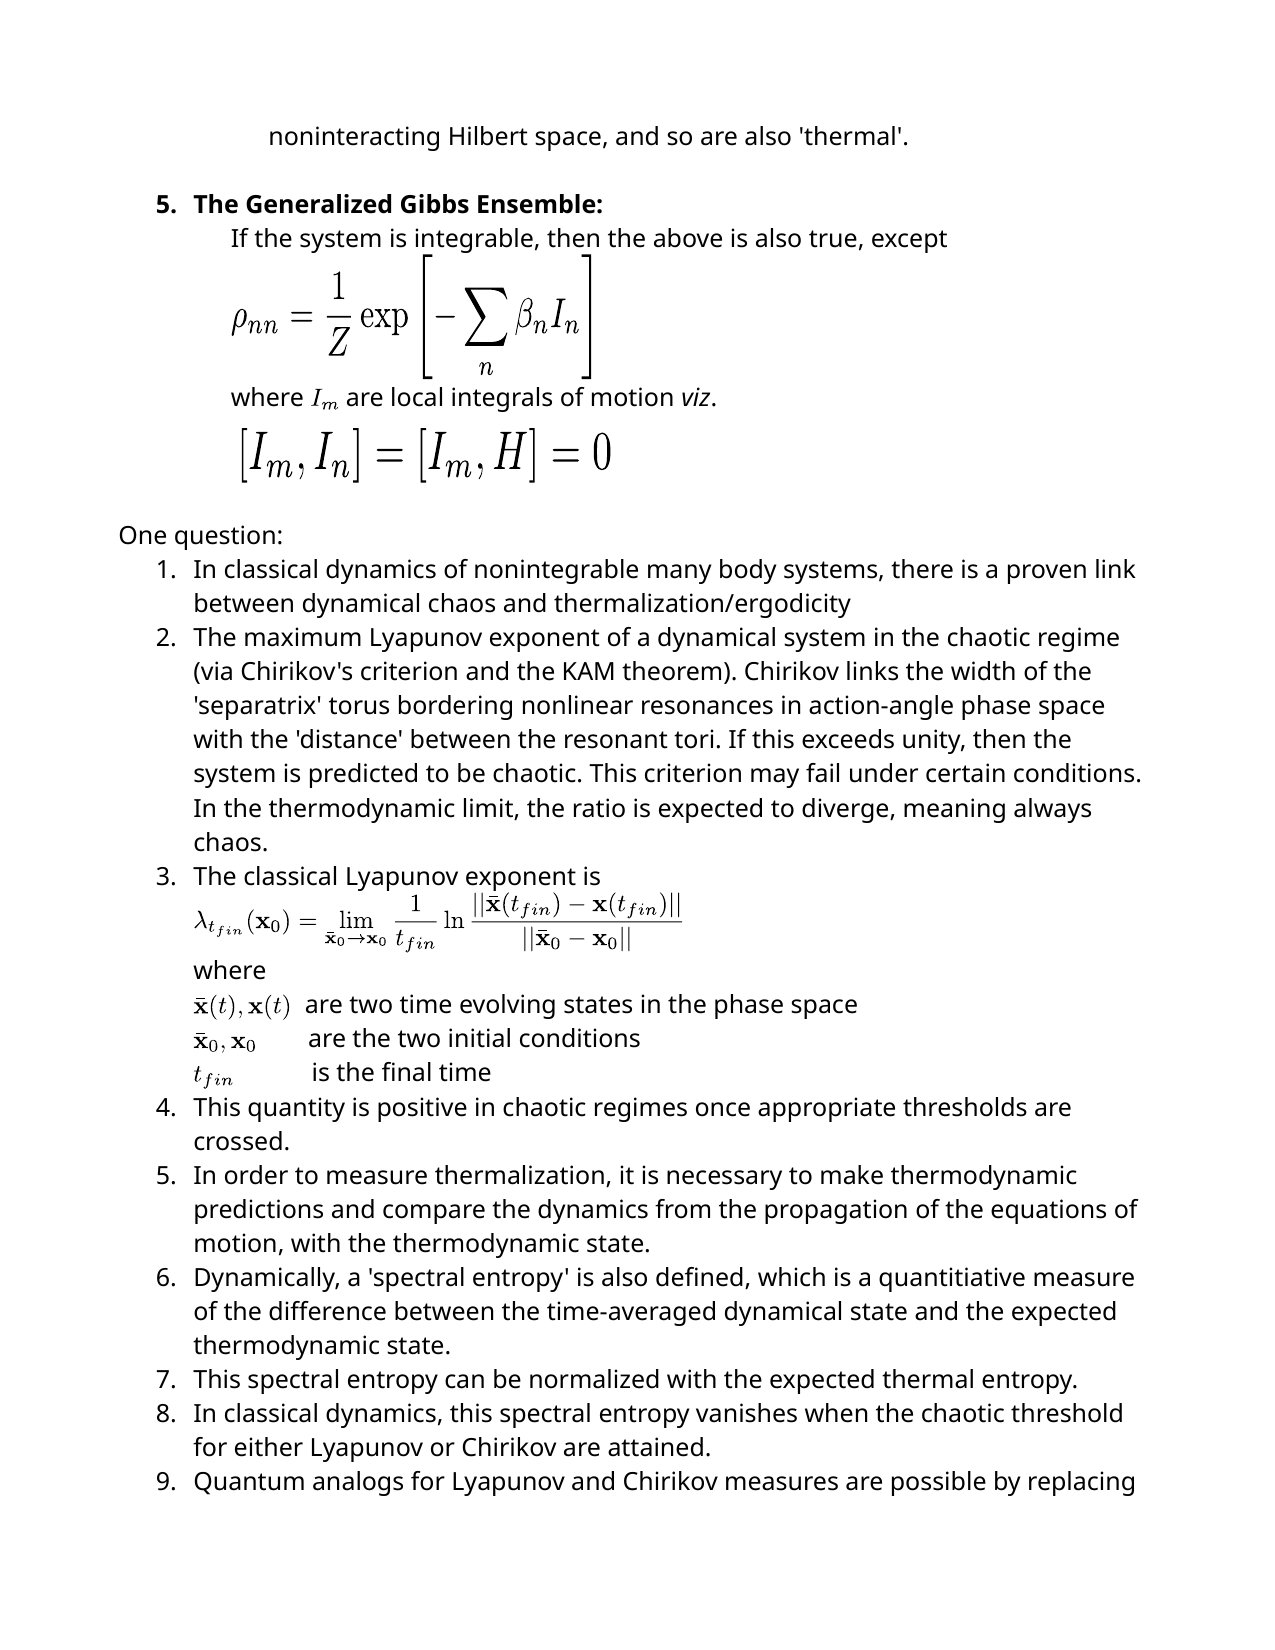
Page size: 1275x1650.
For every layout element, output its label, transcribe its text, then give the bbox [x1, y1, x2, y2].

list The classical Lyapunov exponent is [156, 858, 1157, 892]
list are the two initial conditions [156, 1021, 1157, 1055]
list where are local integrals of motion viz. [193, 379, 1157, 413]
list In classical dynamics, this spectral entropy vanishes when the chaotic threshold for either Lyapunov or Chirikov are attained. [156, 1396, 1157, 1464]
list Dynamically, a 'spectral entropy' is also defined, which is a quantitiative measure of the difference between the time-averaged dynamical state and the expected thermodynamic state. [156, 1259, 1157, 1362]
list The Generalized Gibbs Ensemble: [156, 186, 1157, 220]
list If the system is integrable, then the above is also true, except [193, 220, 1157, 254]
list noninteracting Hilbert space, and so are also 'thermal'. [231, 118, 1157, 152]
list Quantum analogs for Lyapunov and Chirikov measures are possible by replacing [156, 1464, 1157, 1498]
list is the final time [156, 1055, 1157, 1089]
list where [156, 953, 1157, 987]
text One question: [118, 518, 1157, 552]
list This quantity is positive in chaotic regimes once appropriate thresholds are crossed. [156, 1089, 1157, 1157]
list In order to measure thermalization, it is necessary to make thermodynamic predictions and compare the dynamics from the propagation of the equations of motion, with the thermodynamic state. [156, 1157, 1157, 1259]
list are two time evolving states in the phase space [156, 987, 1157, 1021]
list This spectral entropy can be normalized with the expected thermal entropy. [156, 1362, 1157, 1396]
list The maximum Lyapunov exponent of a dynamical system in the chaotic regime (via Chirikov's criterion and the KAM theorem). Chirikov links the width of the 'separatrix' torus bordering nonlinear resonances in action-angle phase space with the 'distance' between the resonant tori. If this exceeds unity, then the system is predicted to be chaotic. This criterion may fail under certain conditions. In the thermodynamic limit, the ratio is expected to diverge, meaning always chaos. [156, 620, 1157, 858]
list In classical dynamics of nonintegrable many body systems, there is a proven link between dynamical chaos and thermalization/ergodicity [156, 552, 1157, 620]
